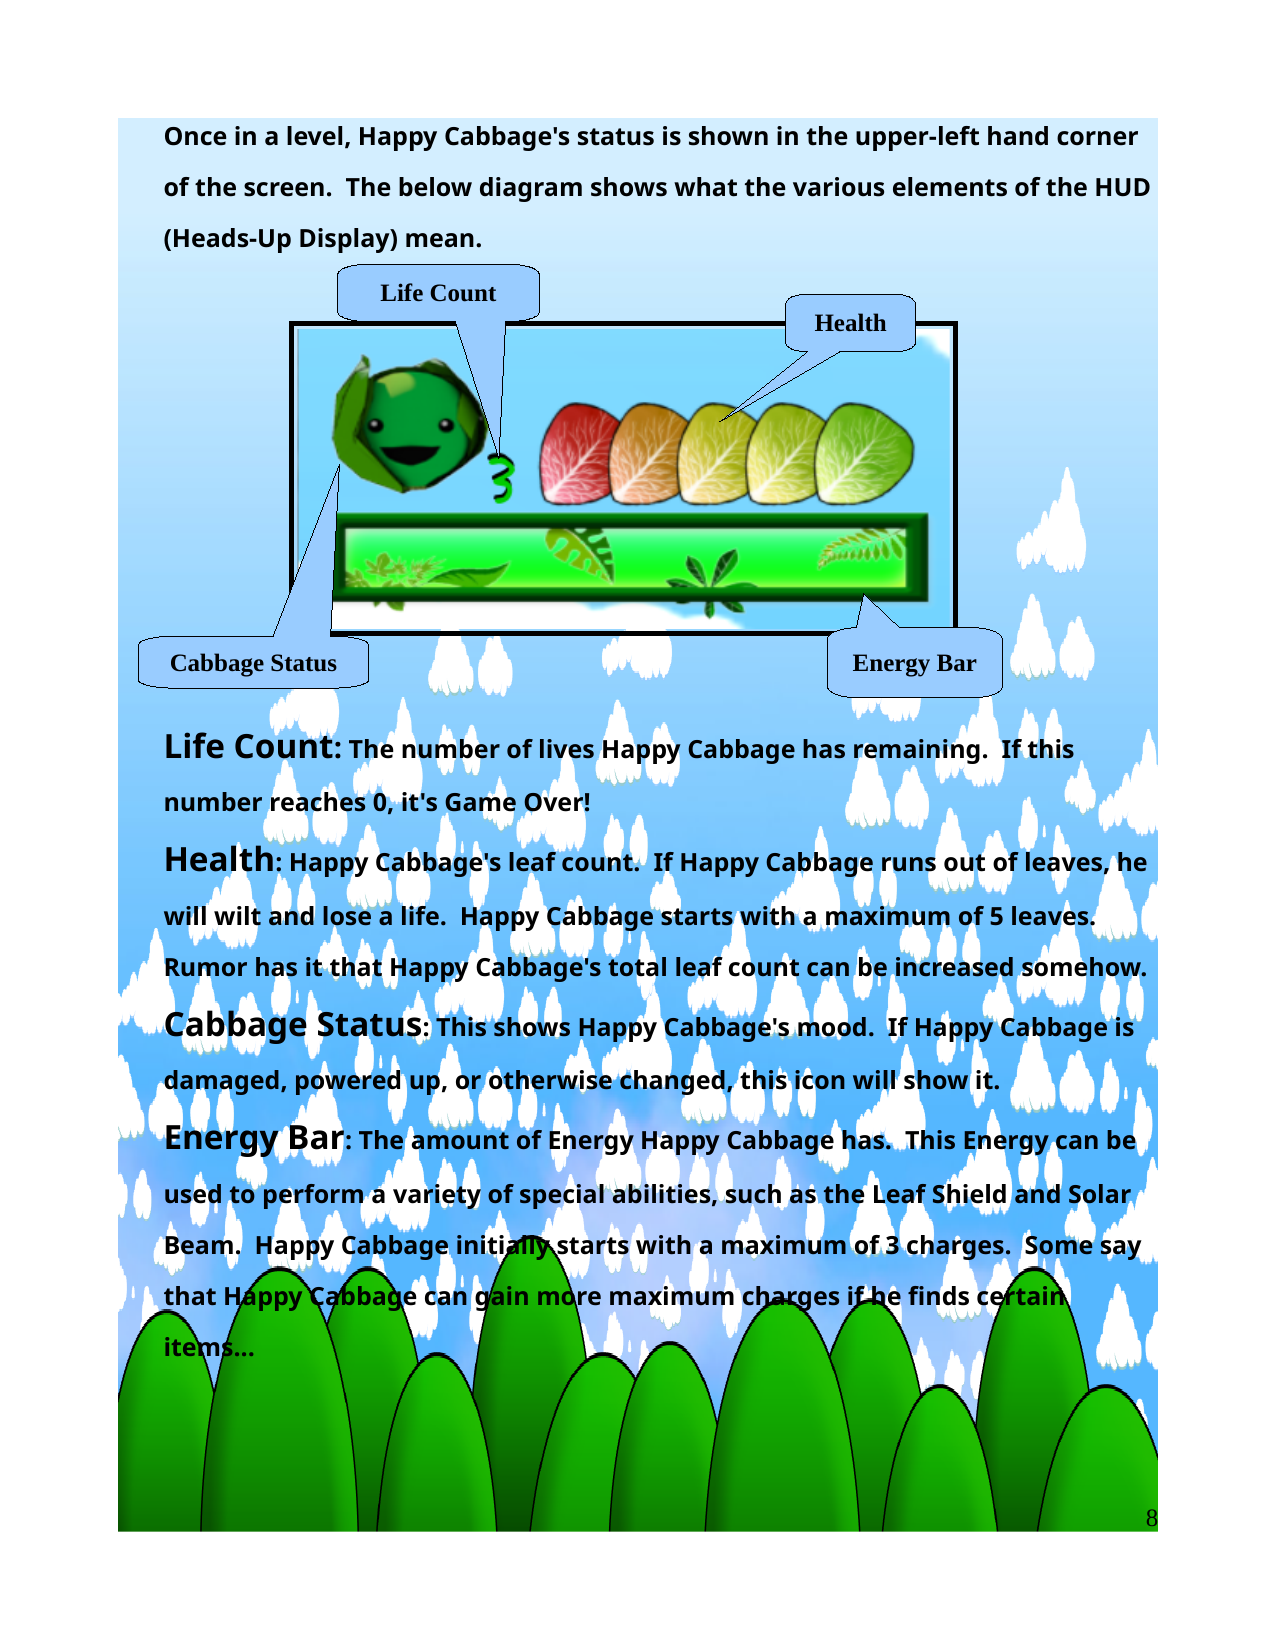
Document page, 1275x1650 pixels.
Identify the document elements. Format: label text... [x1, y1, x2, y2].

text Life Count: The number of lives Happy Cabbage has remaining. If this number reaches 0, it's Game Over! [163, 723, 1158, 819]
text Cabbage Status: This shows Happy Cabbage's mood. If Happy Cabbage is damaged, powered up, or otherwise changed, this icon will show it. [163, 1001, 1158, 1097]
text Health: Happy Cabbage's leaf count. If Happy Cabbage runs out of leaves, he will wilt and lose a life. Happy Cabbage starts with a maximum of 5 leaves. Rumor has it that Happy Cabbage's total leaf count can be increased somehow. [163, 836, 1158, 984]
text Energy Bar: The amount of Energy Happy Cabbage has. This Energy can be used to perform a variety of special abilities, such as the Leaf Shield and Solar Beam. Happy Cabbage initially starts with a maximum of 3 charges. Some say that Happy Cabbage can gain more maximum charges if he finds certain items... [163, 1114, 1158, 1364]
text Once in a level, Happy Cabbage's status is shown in the upper-left hand corner of the screen. The below diagram shows what the various elements of the HUD (Heads-Up Display) mean. [163, 118, 1158, 254]
picture [118, 118, 1158, 1532]
